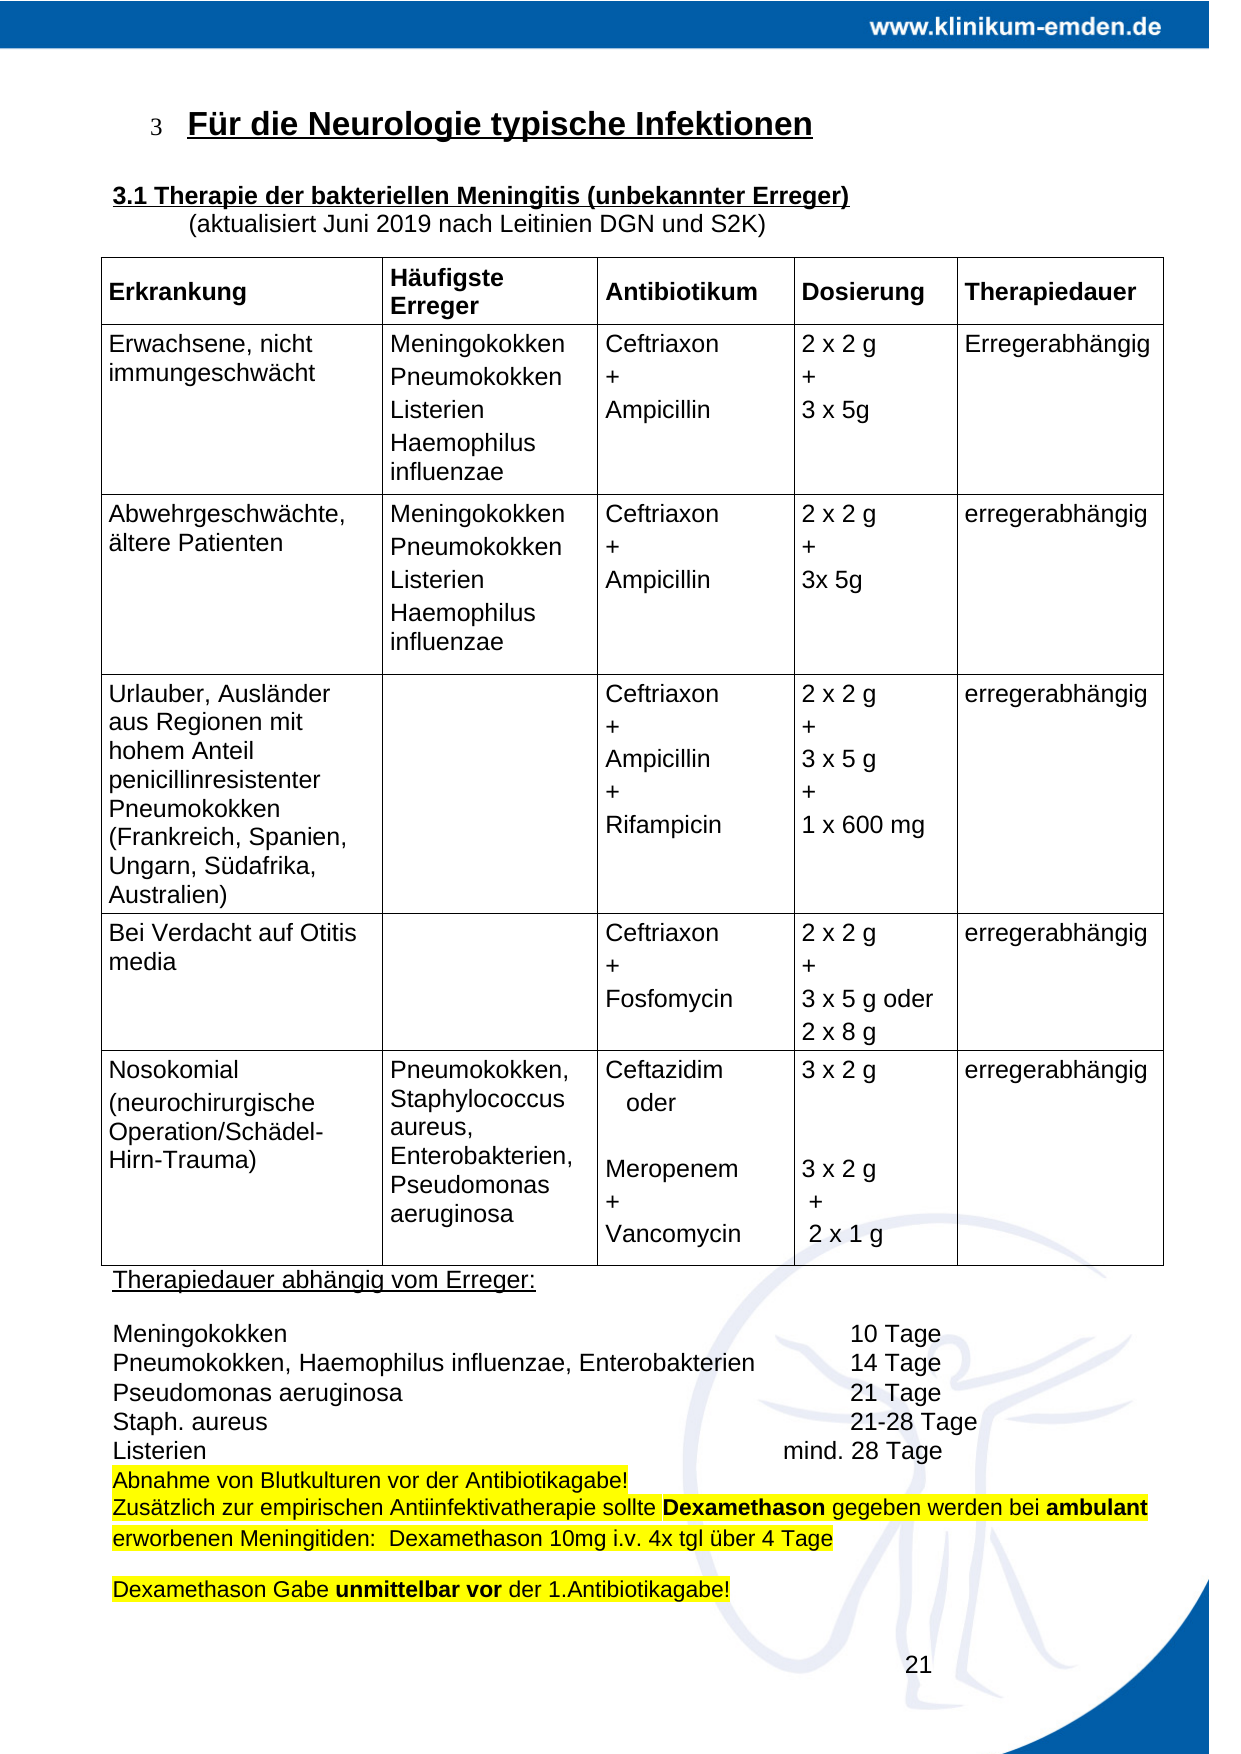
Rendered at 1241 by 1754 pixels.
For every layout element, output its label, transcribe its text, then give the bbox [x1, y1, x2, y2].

table_cell Ceftriaxon + Fosfomycin [598, 914, 794, 1050]
table_cell Pneumokokken, Staphylococcus aureus, Enterobakterien, Pseudomonas aeruginosa [383, 1051, 597, 1264]
table_header Antibiotikum [598, 258, 794, 324]
table_header Erkrankung [102, 258, 382, 324]
table_cell [383, 675, 597, 913]
list Für die Neurologie typische Infektionen [150, 104, 1157, 142]
picture [0, 1, 1209, 1754]
table_cell Ceftazidim oder Meropenem + Vancomycin [598, 1051, 794, 1264]
table_cell erregerabhängig [958, 495, 1163, 673]
table_cell Ceftriaxon + Ampicillin [598, 325, 794, 494]
table_cell erregerabhängig [958, 914, 1163, 1050]
text Dexamethason Gabe unmittelbar vor der 1.Antibiotikagabe! [112, 1576, 1157, 1602]
table_header Häufigste Erreger [383, 258, 597, 324]
text Abnahme von Blutkulturen vor der Antibiotikagabe! [112, 1465, 1157, 1494]
text Pneumokokken, Haemophilus influenzae, Enterobakterien 14 Tage [112, 1348, 1157, 1378]
table_cell [383, 914, 597, 1050]
table_cell erregerabhängig [958, 675, 1163, 913]
table_cell Urlauber, Ausländer aus Regionen mit hohem Anteil penicillinresistenter Pneumokokken (Frankreich, Spanien, Ungarn, Südafrika, Australien) [102, 675, 382, 913]
table_cell erregerabhängig [958, 1051, 1163, 1264]
table_cell Nosokomial (neurochirurgische Operation/Schädel- Hirn-Trauma) [102, 1051, 382, 1264]
table_cell Ceftriaxon + Ampicillin + Rifampicin [598, 675, 794, 913]
table_cell 2 x 2 g + 3 x 5 g oder 2 x 8 g [795, 914, 957, 1050]
text Zusätzlich zur empirischen Antiinfektivatherapie sollte Dexamethason gegeben werden bei ambulant erworbenen Meningitiden: Dexamethason 10mg i.v. 4x tgl über 4 Tage [112, 1494, 1157, 1551]
text Staph. aureus 21-28 Tage [112, 1407, 1157, 1436]
table_cell Erregerabhängig [958, 325, 1163, 494]
text Pseudomonas aeruginosa 21 Tage [112, 1378, 1157, 1407]
table_cell 3 x 2 g 3 x 2 g + 2 x 1 g [795, 1051, 957, 1264]
text Meningokokken 10 Tage [112, 1319, 1157, 1348]
table_header Dosierung [795, 258, 957, 324]
table_cell Ceftriaxon + Ampicillin [598, 495, 794, 673]
text (aktualisiert Juni 2019 nach Leitinien DGN und S2K) [112, 209, 1157, 238]
table_cell 2 x 2 g + 3x 5g [795, 495, 957, 673]
table_cell Meningokokken Pneumokokken Listerien Haemophilus influenzae [383, 495, 597, 673]
table_cell Abwehrgeschwächte, ältere Patienten [102, 495, 382, 673]
table_cell Bei Verdacht auf Otitis media [102, 914, 382, 1050]
table_cell 2 x 2 g + 3 x 5 g + 1 x 600 mg [795, 675, 957, 913]
text 3.1 Therapie der bakteriellen Meningitis (unbekannter Erreger) [112, 181, 1157, 209]
table_cell Erwachsene, nicht immungeschwächt [102, 325, 382, 494]
text Listerien mind. 28 Tage [112, 1436, 1157, 1465]
table_cell 2 x 2 g + 3 x 5g [795, 325, 957, 494]
text Therapiedauer abhängig vom Erreger: [112, 1266, 1157, 1294]
table_header Therapiedauer [958, 258, 1163, 324]
table_cell Meningokokken Pneumokokken Listerien Haemophilus influenzae [383, 325, 597, 494]
